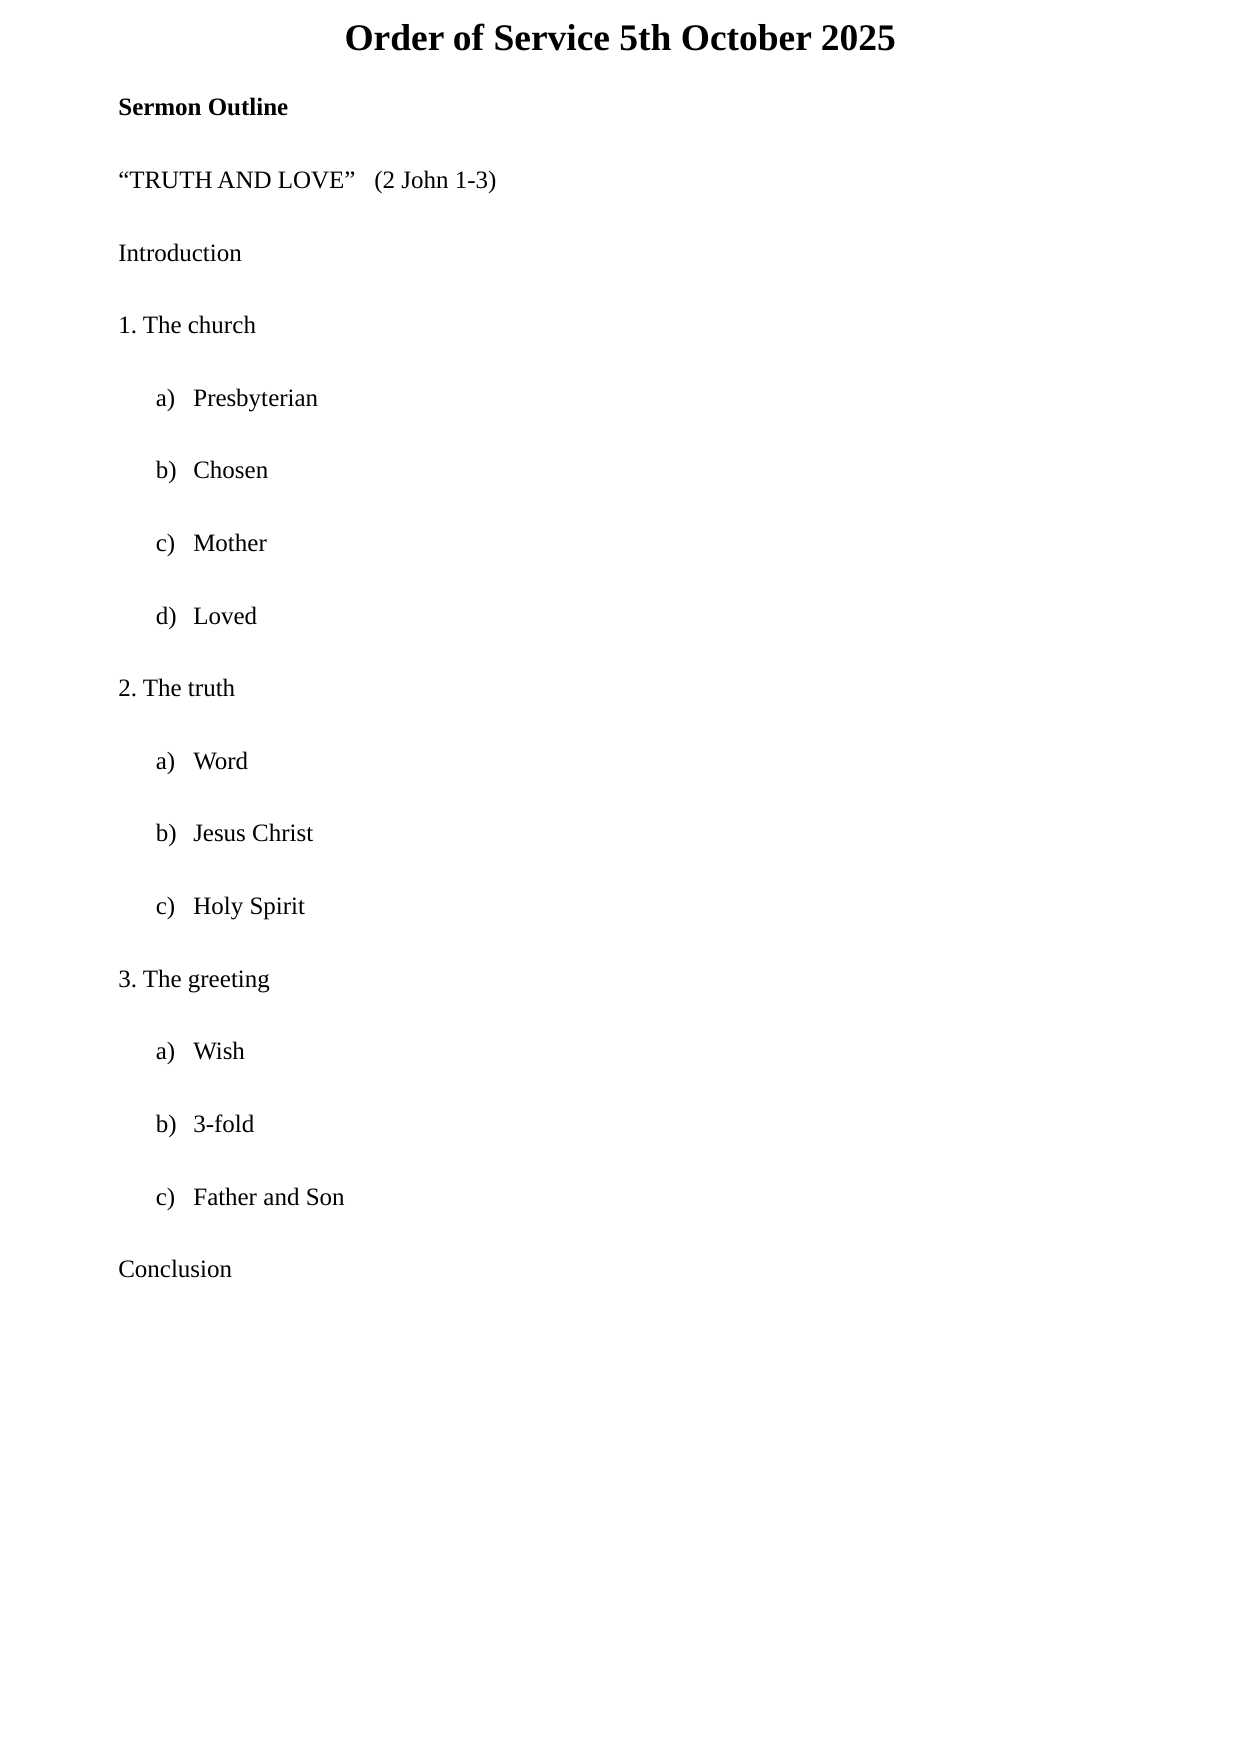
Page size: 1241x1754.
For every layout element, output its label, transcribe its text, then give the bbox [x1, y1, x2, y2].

text 3. The greeting [118, 964, 1122, 992]
list Chosen [156, 456, 1122, 484]
list Wish [156, 1036, 1122, 1065]
list Father and Son [156, 1182, 1122, 1210]
text 2. The truth [118, 673, 1122, 702]
list Holy Spirit [156, 891, 1122, 920]
list Word [156, 746, 1122, 775]
list Presbyterian [156, 383, 1122, 412]
list Mother [156, 528, 1122, 557]
text Conclusion [118, 1254, 1122, 1283]
text Sermon Outline [118, 92, 1122, 121]
list 3-fold [156, 1109, 1122, 1138]
text Introduction [118, 238, 1122, 266]
list Loved [156, 601, 1122, 629]
text 1. The church [118, 310, 1122, 339]
list Jesus Christ [156, 818, 1122, 847]
text “TRUTH AND LOVE” (2 John 1-3) [118, 165, 1122, 194]
